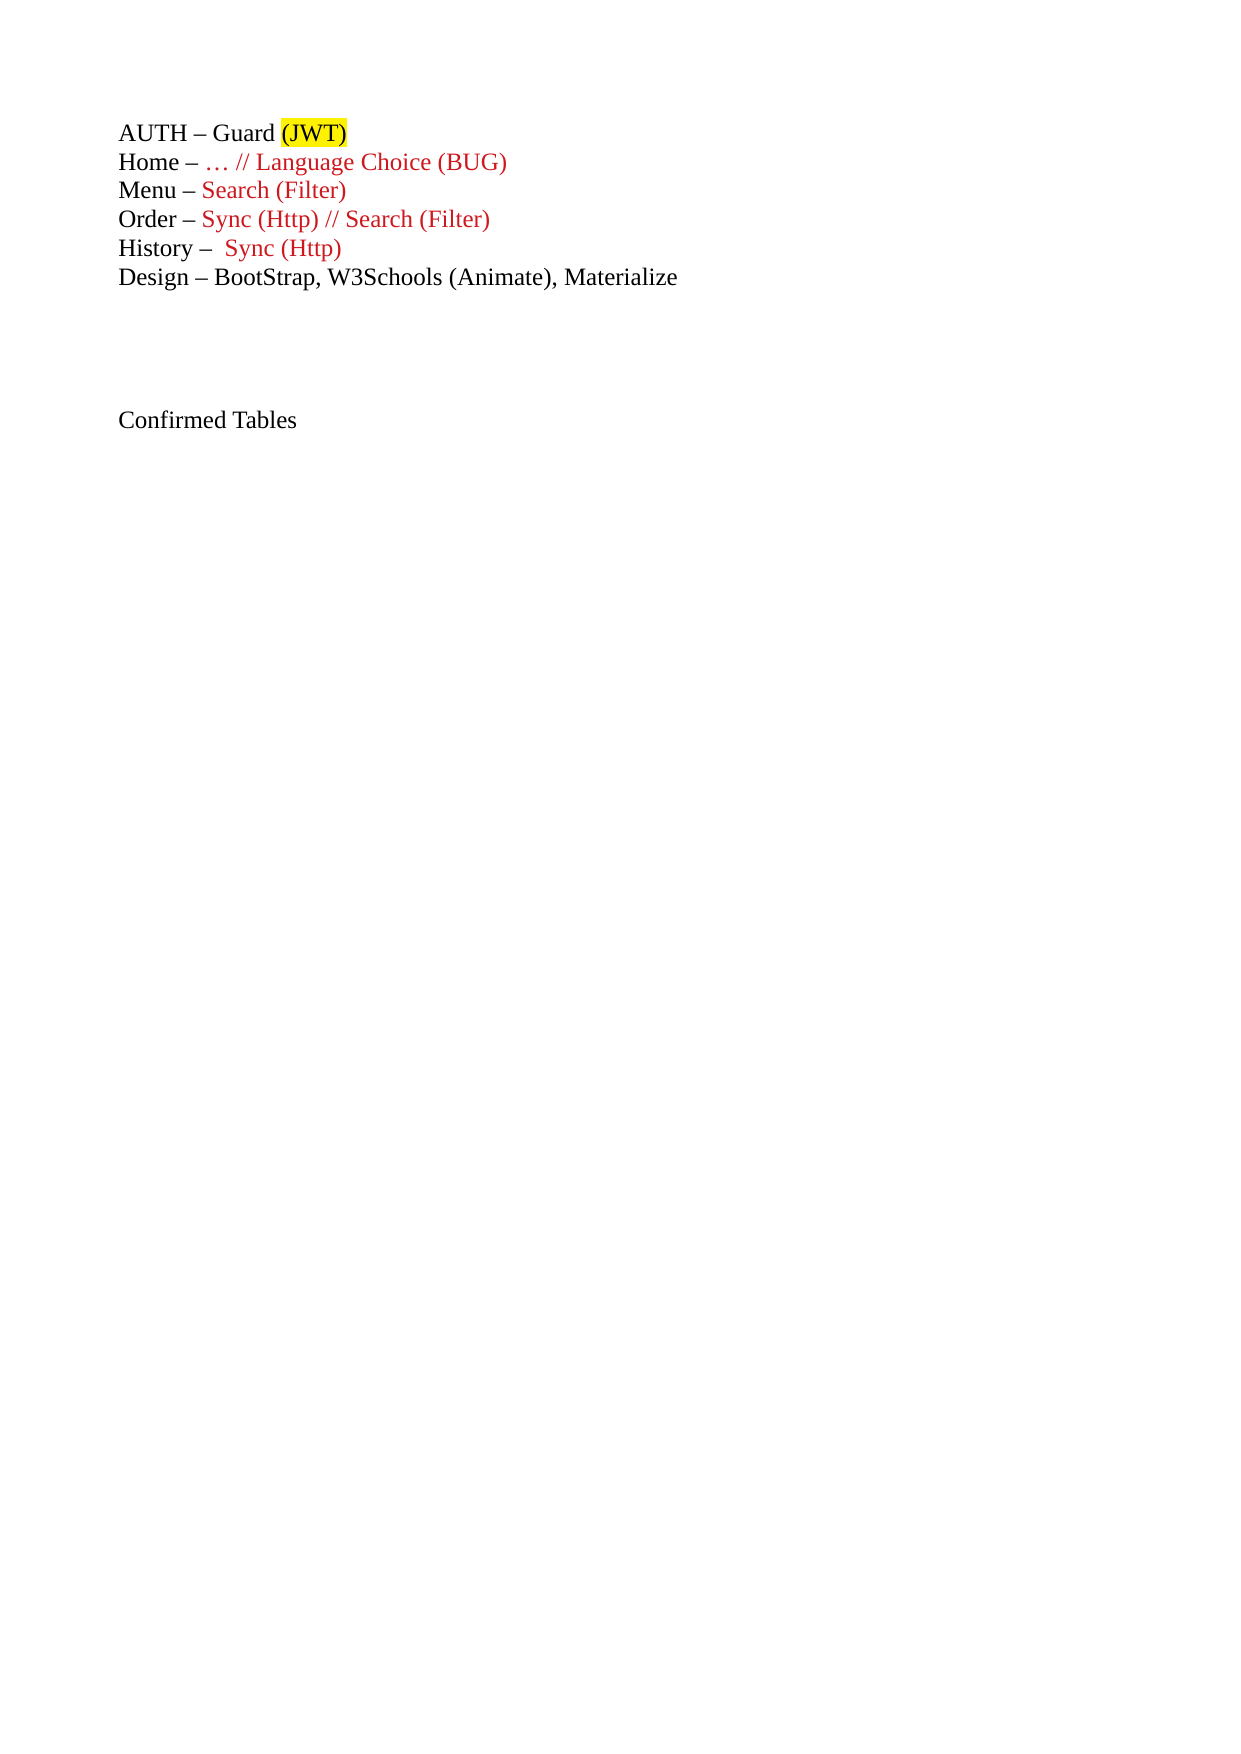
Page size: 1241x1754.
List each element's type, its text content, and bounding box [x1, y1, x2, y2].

text Menu – Search (Filter) [118, 176, 1122, 204]
text Home – … // Language Choice (BUG) [118, 147, 1122, 176]
text Order – Sync (Http) // Search (Filter) [118, 204, 1122, 233]
text AUTH – Guard (JWT) [118, 118, 1122, 147]
text Design – BootStrap, W3Schools (Animate), Materialize [118, 262, 1122, 291]
text Confirmed Tables [118, 406, 1122, 434]
text History – Sync (Http) [118, 233, 1122, 262]
